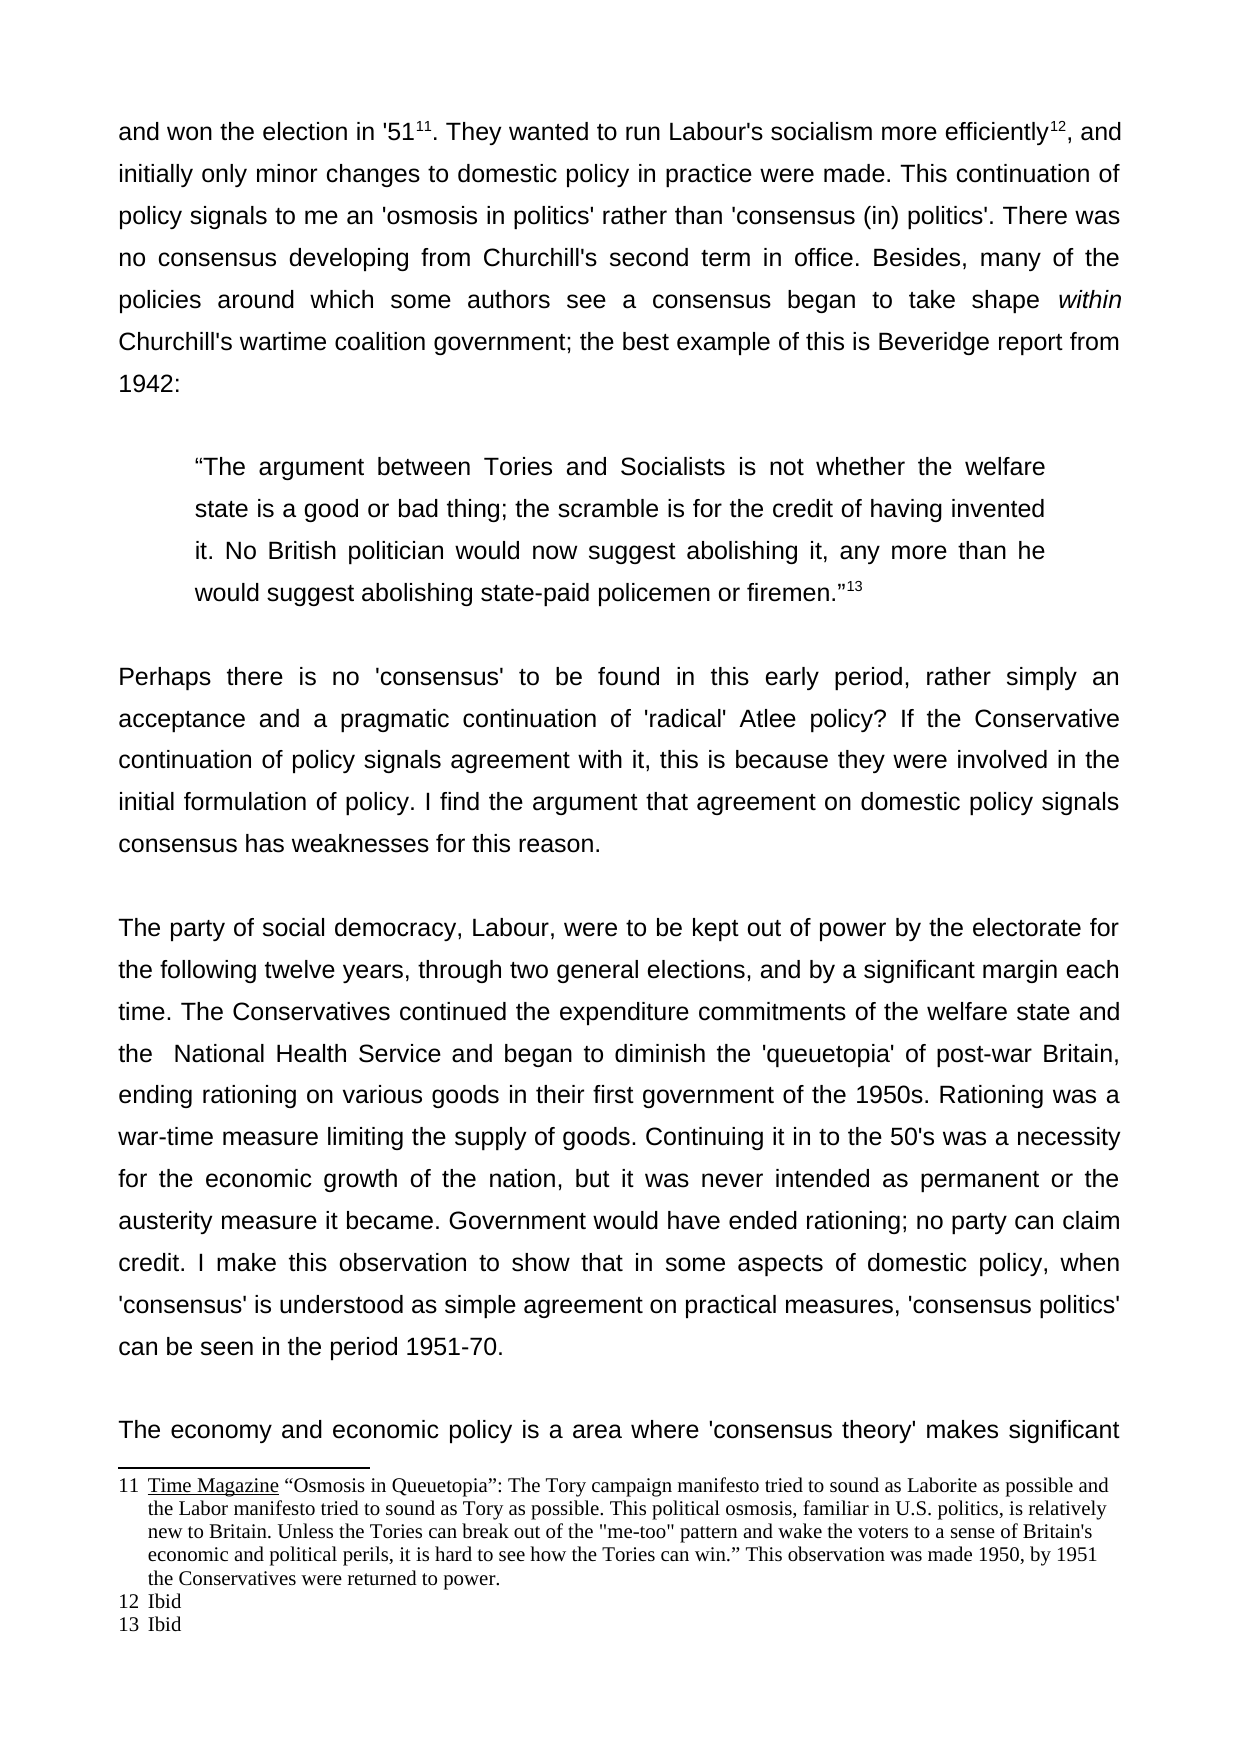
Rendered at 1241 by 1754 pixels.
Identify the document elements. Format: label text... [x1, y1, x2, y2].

text “The argument between Tories and Socialists is not whether the welfare state is a good or bad thing; the scramble is for the credit of having invented it. No British politician would now suggest abolishing it, any more than he would suggest abolishing state-paid policemen or firemen.” [194, 453, 1048, 607]
text Time Magazine “Osmosis in Queuetopia”: The Tory campaign manifesto tried to sound as Laborite as possible and the Labor manifesto tried to sound as Tory as possible. This political osmosis, familiar in U.S. politics, is relatively new to Britain. Unless the Tories can break out of the "me-too" pattern and wake the voters to a sense of Britain's economic and political perils, it is hard to see how the Tories can win.” This observation was made 1950, by 1951 the Conservatives were returned to power. [118, 1474, 1122, 1589]
text Perhaps there is no 'consensus' to be found in this early period, rather simply an acceptance and a pragmatic continuation of 'radical' Atlee policy? If the Conservative continuation of policy signals agreement with it, this is because they were involved in the initial formulation of policy. I find the argument that agreement on domestic policy signals consensus has weaknesses for this reason. [118, 662, 1122, 858]
text The party of social democracy, Labour, were to be kept out of power by the electorate for the following twelve years, through two general elections, and by a significant margin each time. The Conservatives continued the expenditure commitments of the welfare state and the National Health Service and began to diminish the 'queuetopia' of post-war Britain, ending rationing on various goods in their first government of the 1950s. Rationing was a war-time measure limiting the supply of goods. Continuing it in to the 50's was a necessity for the economic growth of the nation, but it was never intended as permanent or the austerity measure it became. Government would have ended rationing; no party can claim credit. I make this observation to show that in some aspects of domestic policy, when 'consensus' is understood as simple agreement on practical measures, 'consensus politics' can be seen in the period 1951-70. [118, 914, 1122, 1360]
text and won the election in '51. They wanted to run Labour's socialism more efficiently, and initially only minor changes to domestic policy in practice were made. This continuation of policy signals to me an 'osmosis in politics' rather than 'consensus (in) politics'. There was no consensus developing from Churchill's second term in office. Besides, many of the policies around which some authors see a consensus began to take shape within Churchill's wartime coalition government; the best example of this is Beveridge report from 1942: [118, 118, 1122, 397]
text Ibid [118, 1589, 1122, 1613]
text Ibid [118, 1613, 1122, 1636]
text The economy and economic policy is a area where 'consensus theory' makes significant [118, 1416, 1122, 1444]
